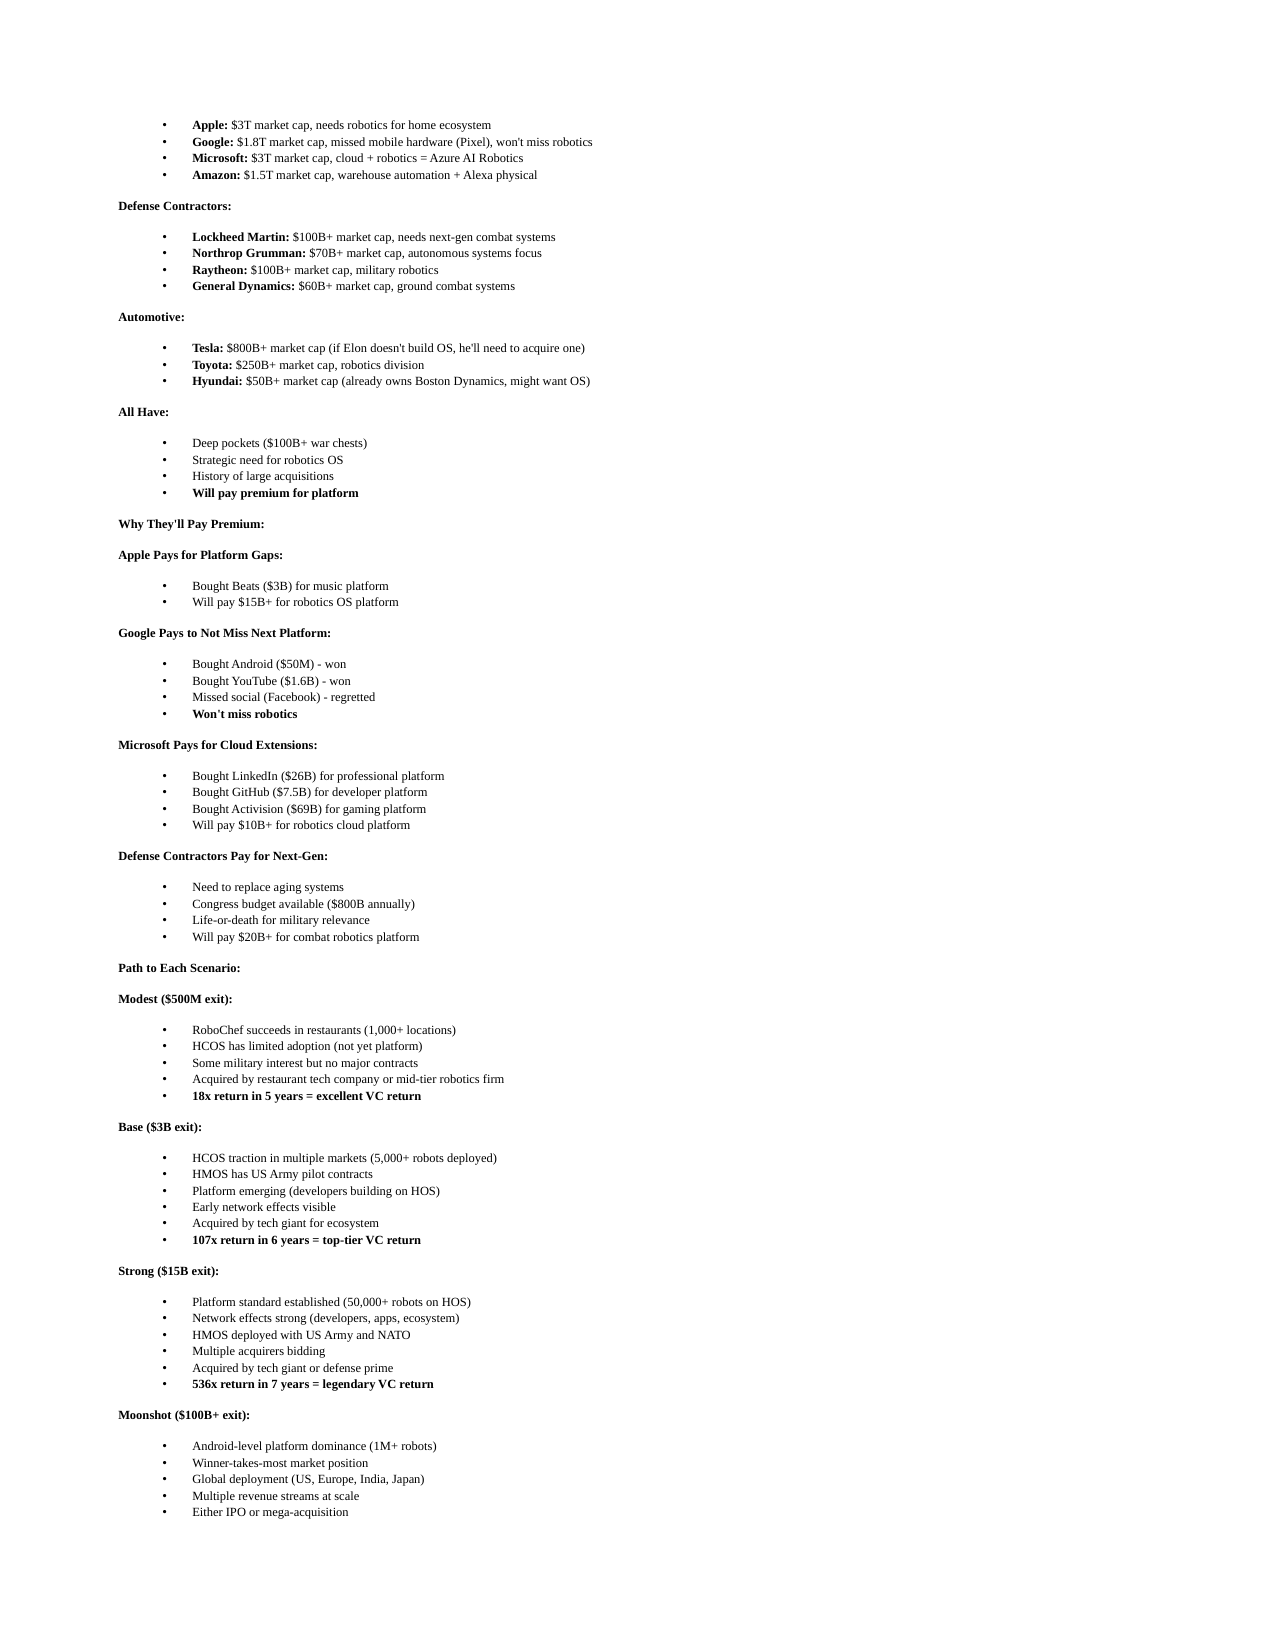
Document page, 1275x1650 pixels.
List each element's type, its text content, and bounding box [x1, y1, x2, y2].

list Raytheon: $100B+ market cap, military robotics [162, 262, 1157, 277]
list Hyundai: $50B+ market cap (already owns Boston Dynamics, might want OS) [162, 374, 1157, 388]
list Apple: $3T market cap, needs robotics for home ecosystem [162, 118, 1157, 132]
list Android-level platform dominance (1M+ robots) [162, 1439, 1157, 1453]
list Microsoft: $3T market cap, cloud + robotics = Azure AI Robotics [162, 151, 1157, 165]
text Google Pays to Not Miss Next Platform: [118, 626, 1157, 640]
list HMOS has US Army pilot contracts [162, 1167, 1157, 1181]
list Amazon: $1.5T market cap, warehouse automation + Alexa physical [162, 167, 1157, 182]
list Lockheed Martin: $100B+ market cap, needs next-gen combat systems [162, 229, 1157, 244]
list HCOS traction in multiple markets (5,000+ robots deployed) [162, 1150, 1157, 1165]
list Bought Beats ($3B) for music platform [162, 578, 1157, 593]
list Bought GitHub ($7.5B) for developer platform [162, 785, 1157, 799]
text Apple Pays for Platform Gaps: [118, 547, 1157, 562]
list Bought LinkedIn ($26B) for professional platform [162, 768, 1157, 783]
list 18x return in 5 years = excellent VC return [162, 1088, 1157, 1103]
text Strong ($15B exit): [118, 1264, 1157, 1278]
list Acquired by tech giant for ecosystem [162, 1216, 1157, 1231]
list Will pay $15B+ for robotics OS platform [162, 595, 1157, 609]
list General Dynamics: $60B+ market cap, ground combat systems [162, 279, 1157, 293]
list Multiple acquirers bidding [162, 1344, 1157, 1358]
list Strategic need for robotics OS [162, 452, 1157, 467]
list Early network effects visible [162, 1200, 1157, 1214]
list Multiple revenue streams at scale [162, 1488, 1157, 1503]
list Bought Android ($50M) - won [162, 657, 1157, 671]
list Tesla: $800B+ market cap (if Elon doesn't build OS, he'll need to acquire one) [162, 341, 1157, 355]
list Need to replace aging systems [162, 880, 1157, 894]
text Modest ($500M exit): [118, 991, 1157, 1006]
list 107x return in 6 years = top-tier VC return [162, 1233, 1157, 1247]
text Automotive: [118, 310, 1157, 324]
list Some military interest but no major contracts [162, 1055, 1157, 1070]
list Will pay $10B+ for robotics cloud platform [162, 818, 1157, 832]
list Network effects strong (developers, apps, ecosystem) [162, 1311, 1157, 1326]
text Why They'll Pay Premium: [118, 516, 1157, 531]
list History of large acquisitions [162, 469, 1157, 483]
list RoboChef succeeds in restaurants (1,000+ locations) [162, 1022, 1157, 1037]
list Northrop Grumman: $70B+ market cap, autonomous systems focus [162, 246, 1157, 260]
list Toyota: $250B+ market cap, robotics division [162, 357, 1157, 372]
list Congress budget available ($800B annually) [162, 896, 1157, 911]
list Deep pockets ($100B+ war chests) [162, 436, 1157, 450]
list Global deployment (US, Europe, India, Japan) [162, 1472, 1157, 1486]
list Platform emerging (developers building on HOS) [162, 1183, 1157, 1198]
list Acquired by restaurant tech company or mid-tier robotics firm [162, 1072, 1157, 1086]
list Google: $1.8T market cap, missed mobile hardware (Pixel), won't miss robotics [162, 134, 1157, 149]
text All Have: [118, 405, 1157, 419]
list HMOS deployed with US Army and NATO [162, 1328, 1157, 1342]
list HCOS has limited adoption (not yet platform) [162, 1039, 1157, 1053]
text Defense Contractors: [118, 198, 1157, 213]
list Life-or-death for military relevance [162, 913, 1157, 927]
list Will pay premium for platform [162, 485, 1157, 500]
list Winner-takes-most market position [162, 1456, 1157, 1470]
text Path to Each Scenario: [118, 960, 1157, 975]
list Missed social (Facebook) - regretted [162, 690, 1157, 704]
list Will pay $20B+ for combat robotics platform [162, 929, 1157, 944]
text Microsoft Pays for Cloud Extensions: [118, 737, 1157, 752]
list Won't miss robotics [162, 706, 1157, 721]
text Defense Contractors Pay for Next-Gen: [118, 849, 1157, 863]
text Moonshot ($100B+ exit): [118, 1408, 1157, 1422]
list Either IPO or mega-acquisition [162, 1505, 1157, 1519]
text Base ($3B exit): [118, 1119, 1157, 1134]
list 536x return in 7 years = legendary VC return [162, 1377, 1157, 1391]
list Acquired by tech giant or defense prime [162, 1361, 1157, 1375]
list Platform standard established (50,000+ robots on HOS) [162, 1295, 1157, 1309]
list Bought YouTube ($1.6B) - won [162, 673, 1157, 688]
list Bought Activision ($69B) for gaming platform [162, 801, 1157, 816]
